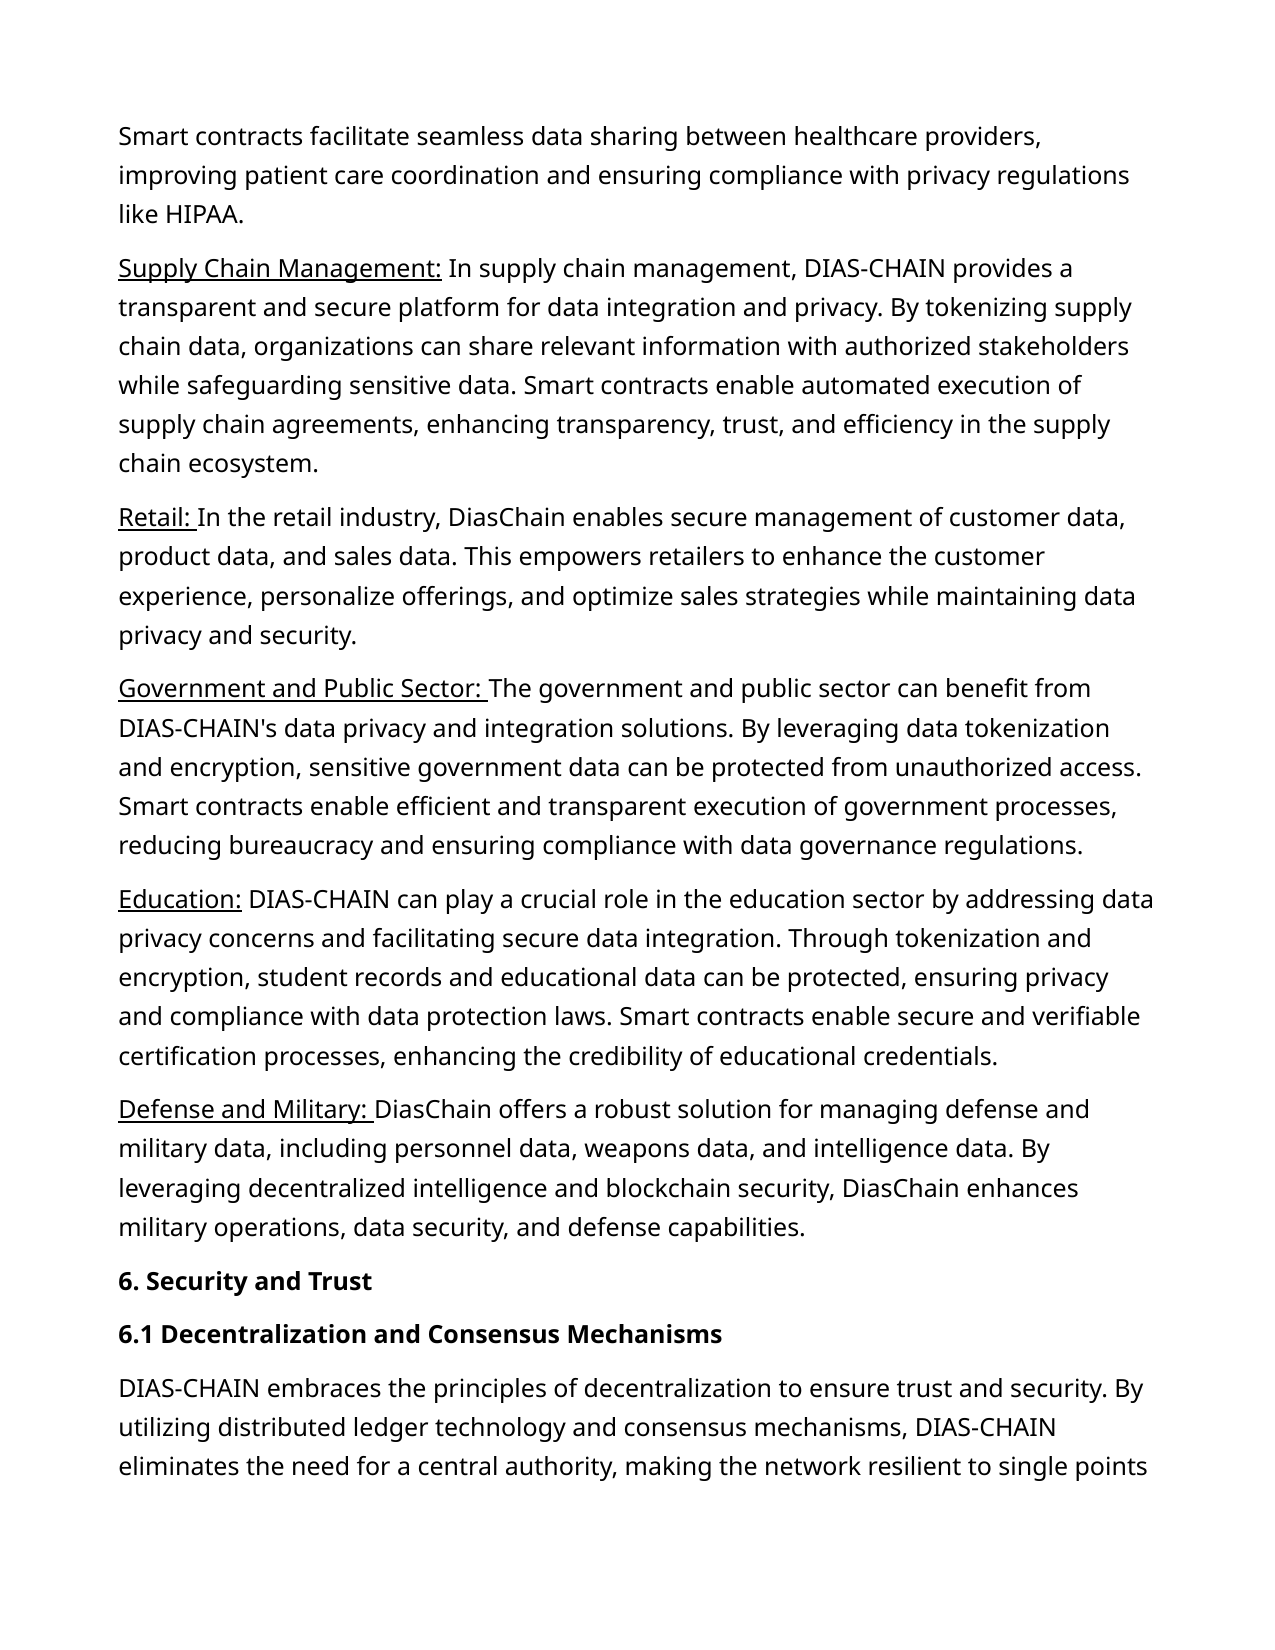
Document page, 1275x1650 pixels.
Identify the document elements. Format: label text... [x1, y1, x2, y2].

text Defense and Military: DiasChain offers a robust solution for managing defense and military data, including personnel data, weapons data, and intelligence data. By leveraging decentralized intelligence and blockchain security, DiasChain enhances military operations, data security, and defense capabilities. [118, 1092, 1157, 1243]
text 6.1 Decentralization and Consensus Mechanisms [118, 1317, 1157, 1351]
text Education: DIAS-CHAIN can play a crucial role in the education sector by addressing data privacy concerns and facilitating secure data integration. Through tokenization and encryption, student records and educational data can be protected, ensuring privacy and compliance with data protection laws. Smart contracts enable secure and verifiable certification processes, enhancing the credibility of educational credentials. [118, 881, 1157, 1072]
text Supply Chain Management: In supply chain management, DIAS-CHAIN provides a transparent and secure platform for data integration and privacy. By tokenizing supply chain data, organizations can share relevant information with authorized stakeholders while safeguarding sensitive data. Smart contracts enable automated execution of supply chain agreements, enhancing transparency, trust, and efficiency in the supply chain ecosystem. [118, 250, 1157, 480]
text 6. Security and Trust [118, 1263, 1157, 1297]
text Smart contracts facilitate seamless data sharing between healthcare providers, improving patient care coordination and ensuring compliance with privacy regulations like HIPAA. [118, 118, 1157, 231]
text Government and Public Sector: The government and public sector can benefit from DIAS-CHAIN's data privacy and integration solutions. By leveraging data tokenization and encryption, sensitive government data can be protected from unauthorized access. Smart contracts enable efficient and transparent execution of government processes, reducing bureaucracy and ensuring compliance with data governance regulations. [118, 671, 1157, 862]
text Retail: In the retail industry, DiasChain enables secure management of customer data, product data, and sales data. This empowers retailers to enhance the customer experience, personalize offerings, and optimize sales strategies while maintaining data privacy and security. [118, 500, 1157, 651]
text DIAS-CHAIN embraces the principles of decentralization to ensure trust and security. By utilizing distributed ledger technology and consensus mechanisms, DIAS-CHAIN eliminates the need for a central authority, making the network resilient to single points [118, 1371, 1157, 1483]
